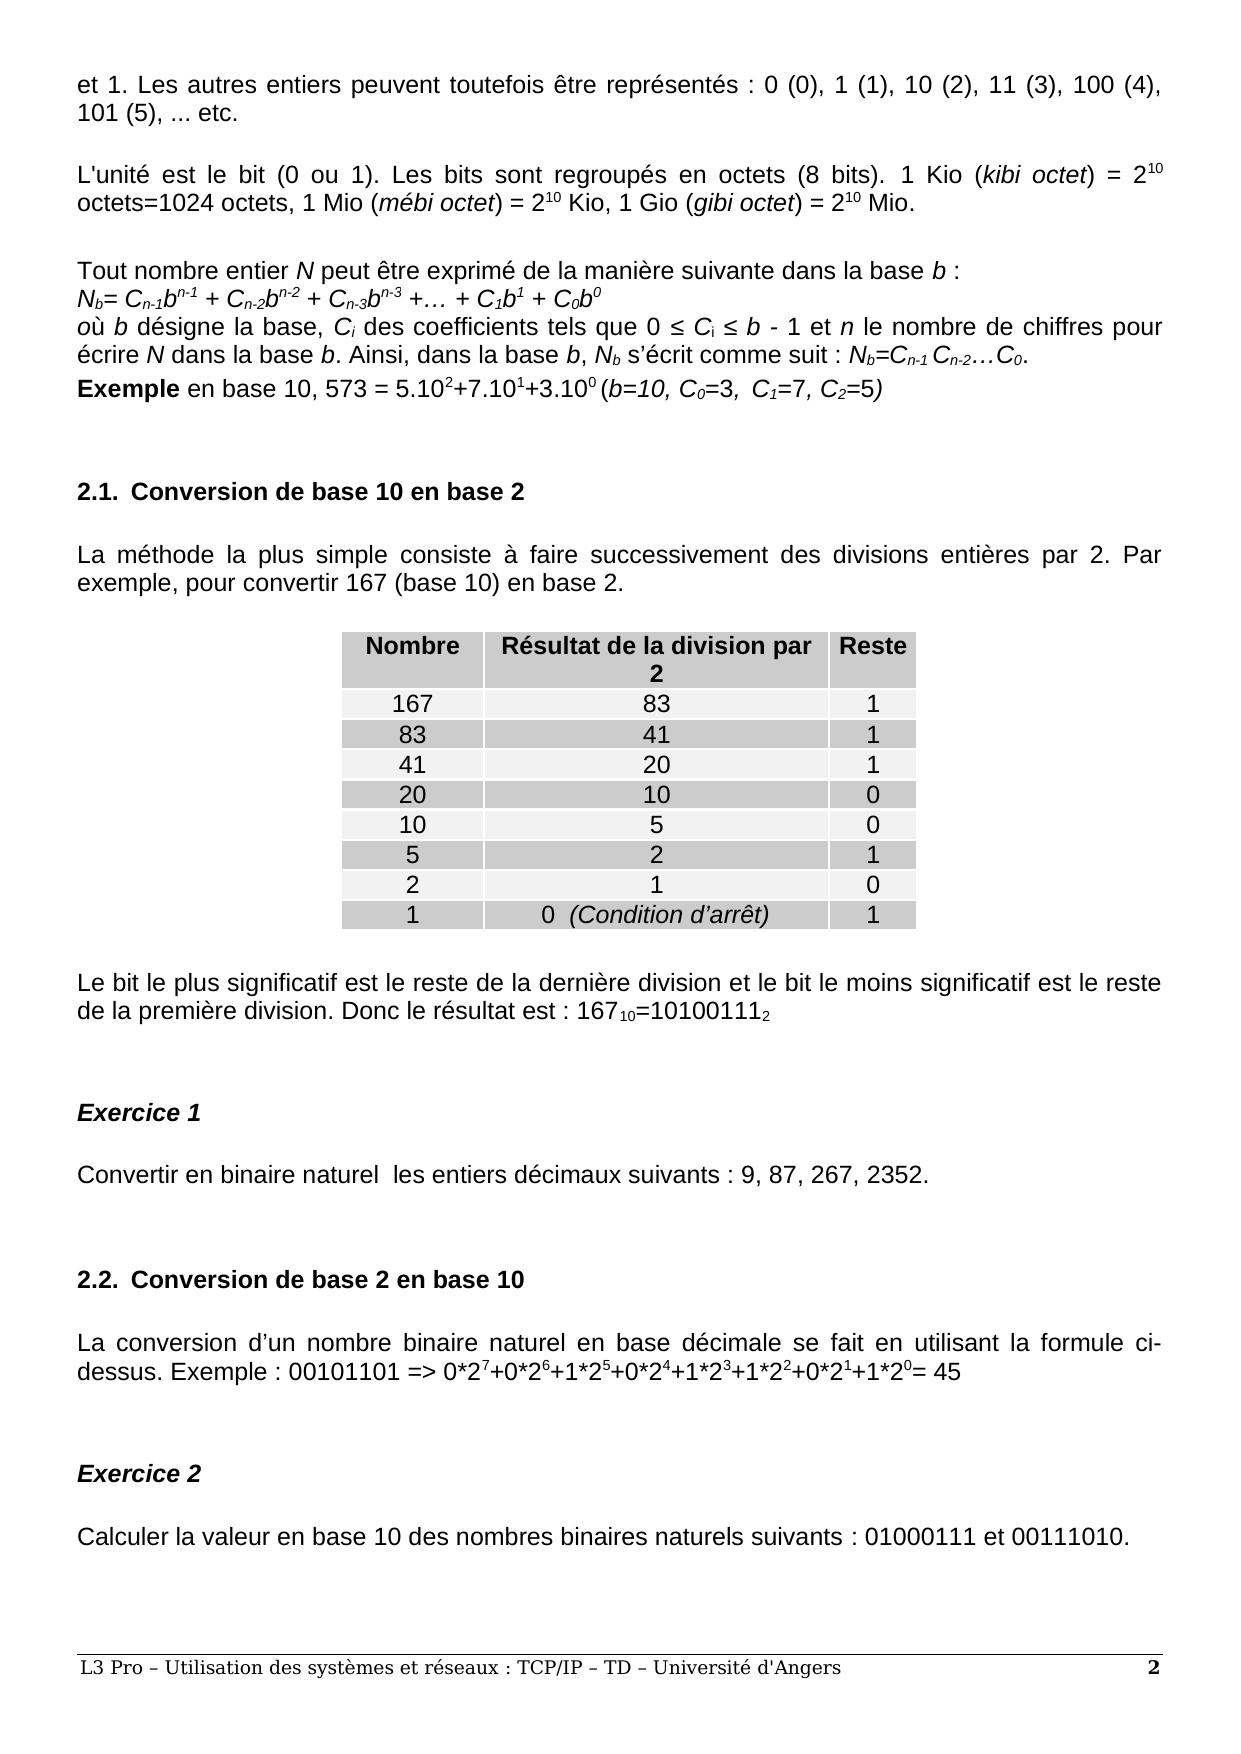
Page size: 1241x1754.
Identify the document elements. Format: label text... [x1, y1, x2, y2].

table_header Reste [830, 632, 916, 688]
table_cell 2 [485, 841, 828, 869]
text Calculer la valeur en base 10 des nombres binaires naturels suivants : 01000111 et 00111010. [77, 1522, 1163, 1550]
table_header Résultat de la division par 2 [485, 632, 828, 688]
table_cell 20 [342, 781, 483, 808]
subtitle Conversion de base 10 en base 2 [77, 478, 1163, 506]
table_cell 167 [342, 690, 483, 718]
table_cell 10 [485, 781, 828, 808]
table_cell 0 [830, 871, 916, 899]
subtitle La conversion d’un nombre binaire naturel en base décimale se fait en utilisant la formule ci-dessus. Exemple : 00101101 => 0*27+0*26+1*25+0*24+1*23+1*22+0*21+1*20= 45 [77, 1329, 1163, 1385]
table_cell 1 [830, 690, 916, 718]
text Convertir en binaire naturel les entiers décimaux suivants : 9, 87, 267, 2352. [77, 1161, 1163, 1189]
table_cell 0 (Condition d’arrêt) [485, 901, 828, 929]
table_cell 41 [342, 750, 483, 778]
text Exercice 1 [77, 1099, 1163, 1155]
table_cell 0 [830, 811, 916, 839]
text et 1. Les autres entiers peuvent toutefois être représentés : 0 (0), 1 (1), 10 (2), 11 (3), 100 (4), 101 (5), ... etc. [77, 71, 1163, 155]
table_cell 83 [342, 720, 483, 748]
table_cell 0 [830, 781, 916, 808]
table_cell 1 [830, 841, 916, 869]
subtitle Conversion de base 2 en base 10 [77, 1266, 1163, 1322]
table_cell 10 [342, 811, 483, 839]
table_header Nombre [342, 632, 483, 688]
text Exemple en base 10, 573 = 5.102+7.101+3.100 (b=10, C0=3, C1=7, C2=5) [77, 375, 1163, 403]
table_cell 1 [830, 750, 916, 778]
table_cell 20 [485, 750, 828, 778]
table_cell 2 [342, 871, 483, 899]
table_cell 83 [485, 690, 828, 718]
subtitle La méthode la plus simple consiste à faire successivement des divisions entières par 2. Par exemple, pour convertir 167 (base 10) en base 2. [77, 513, 1163, 597]
table_cell 1 [830, 720, 916, 748]
table_cell 1 [485, 871, 828, 899]
text L'unité est le bit (0 ou 1). Les bits sont regroupés en octets (8 bits). 1 Kio (kibi octet) = 210 octets=1024 octets, 1 Mio (mébi octet) = 210 Kio, 1 Gio (gibi octet) = 210 Mio. [77, 161, 1163, 217]
text Exercice 2 [77, 1460, 1163, 1516]
table_cell 1 [342, 901, 483, 929]
text Le bit le plus significatif est le reste de la dernière division et le bit le moins significatif est le reste de la première division. Donc le résultat est : 16710=101001112 [77, 969, 1163, 1025]
table_cell 41 [485, 720, 828, 748]
table_cell 1 [830, 901, 916, 929]
table_cell 5 [342, 841, 483, 869]
text Tout nombre entier N peut être exprimé de la manière suivante dans la base b : Nb= Cn-1bn-1 + Cn-2bn-2 + Cn-3bn-3 +… + C1b1 + C0b0 où b désigne la base, Ci des coefficients tels que 0 ≤ Ci ≤ b - 1 et n le nombre de chiffres pour écrire N dans la base b. Ainsi, dans la base b, Nb s’écrit comme suit : Nb=Cn-1 Cn-2…C0. [77, 257, 1163, 369]
table_cell 5 [485, 811, 828, 839]
